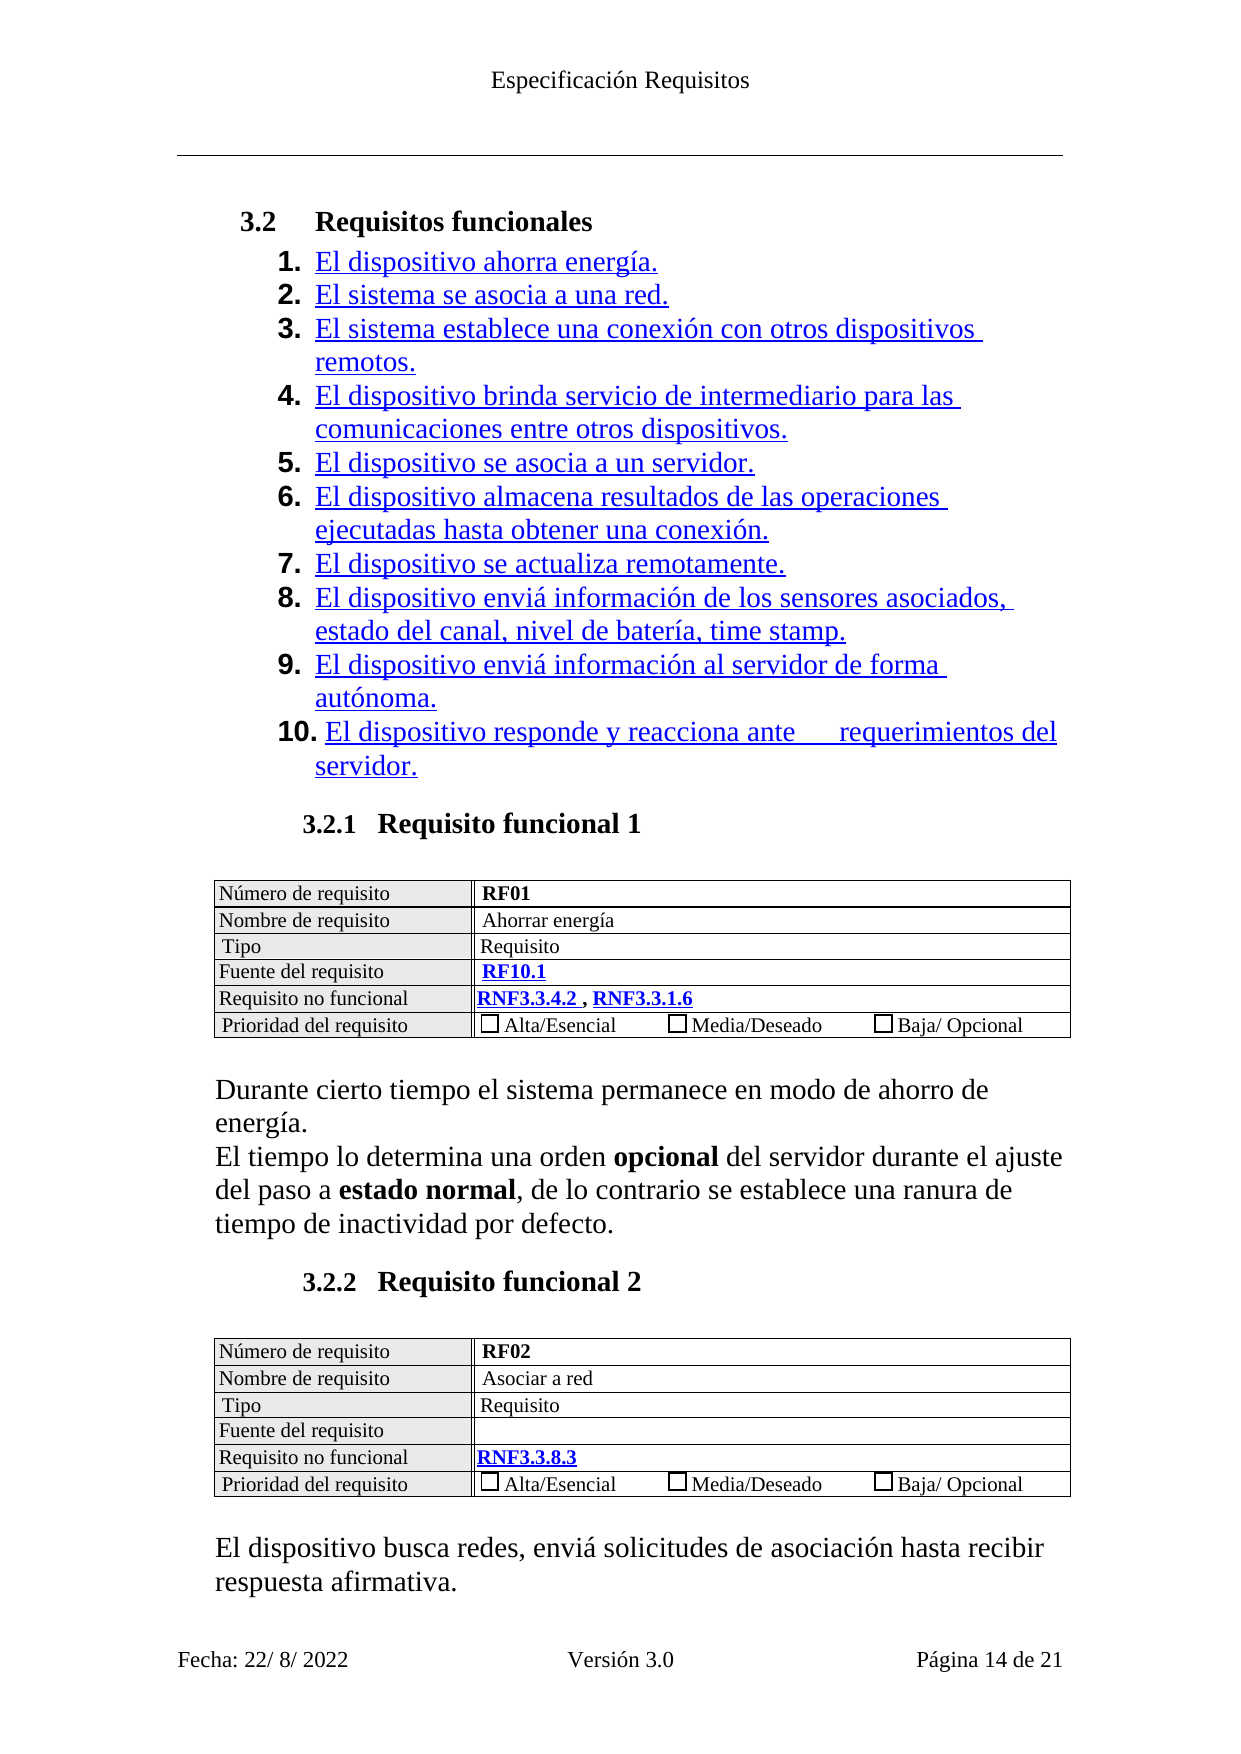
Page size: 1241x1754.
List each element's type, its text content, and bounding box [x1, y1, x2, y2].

text El tiempo lo determina una orden opcional del servidor durante el ajuste del paso a estado normal, de lo contrario se establece una ranura de tiempo de inactividad por defecto. [215, 1139, 1063, 1239]
table_cell Media/Deseado [660, 1013, 866, 1037]
table_cell Ahorrar energía [475, 908, 1070, 933]
table_header Número de requisito [215, 1339, 471, 1365]
text Durante cierto tiempo el sistema permanece en modo de ahorro de energía. [215, 1072, 1063, 1139]
table_header RF01 [475, 881, 1070, 906]
subtitle Requisito funcional 2 [302, 1264, 1063, 1298]
table_cell Prioridad del requisito [215, 1472, 471, 1496]
table_cell Alta/Esencial [475, 1472, 660, 1496]
subtitle Requisitos funcionales [240, 204, 1063, 237]
table_cell Tipo [215, 1393, 471, 1417]
list El sistema se asocia a una red. [277, 277, 1063, 311]
list El dispositivo enviá información al servidor de forma autónoma. [277, 647, 1063, 714]
list El sistema establece una conexión con otros dispositivos remotos. [277, 311, 1063, 378]
table_cell Baja/ Opcional [866, 1472, 1070, 1496]
table_cell [475, 1418, 1070, 1444]
list El dispositivo almacena resultados de las operaciones ejecutadas hasta obtener una conexión. [277, 479, 1063, 546]
table_cell Nombre de requisito [215, 1366, 471, 1392]
table_cell Requisito no funcional [215, 986, 471, 1012]
subtitle Requisito funcional 1 [302, 806, 1063, 840]
list El dispositivo se actualiza remotamente. [277, 546, 1063, 580]
table_cell Fuente del requisito [215, 960, 471, 985]
table_header Número de requisito [215, 881, 471, 906]
list El dispositivo brinda servicio de intermediario para las comunicaciones entre otros dispositivos. [277, 378, 1063, 445]
list El dispositivo ahorra energía. [277, 243, 1063, 277]
table_cell [660, 1393, 1070, 1417]
table_cell RF10.1 [475, 960, 1070, 985]
table_cell Asociar a red [475, 1366, 1070, 1392]
table_cell Requisito no funcional [215, 1445, 471, 1471]
list El dispositivo enviá información de los sensores asociados, estado del canal, nivel de batería, time stamp. [277, 580, 1063, 647]
table_cell [660, 934, 1070, 958]
list El dispositivo responde y reacciona ante requerimientos del servidor. [277, 714, 1063, 781]
table_cell Baja/ Opcional [866, 1013, 1070, 1037]
list El dispositivo se asocia a un servidor. [277, 445, 1063, 479]
table_cell Prioridad del requisito [215, 1013, 471, 1037]
table_cell Alta/Esencial [475, 1013, 660, 1037]
table_cell RNF3.3.4.2 , RNF3.3.1.6 [475, 986, 1070, 1012]
table_cell Requisito [475, 934, 660, 958]
table_cell Fuente del requisito [215, 1418, 471, 1444]
table_cell Media/Deseado [660, 1472, 866, 1496]
table_cell Tipo [215, 934, 471, 958]
table_cell Requisito [475, 1393, 660, 1417]
table_cell Nombre de requisito [215, 908, 471, 933]
table_header RF02 [475, 1339, 1070, 1365]
table_cell RNF3.3.8.3 [475, 1445, 1070, 1471]
text El dispositivo busca redes, enviá solicitudes de asociación hasta recibir respuesta afirmativa. [215, 1530, 1063, 1597]
